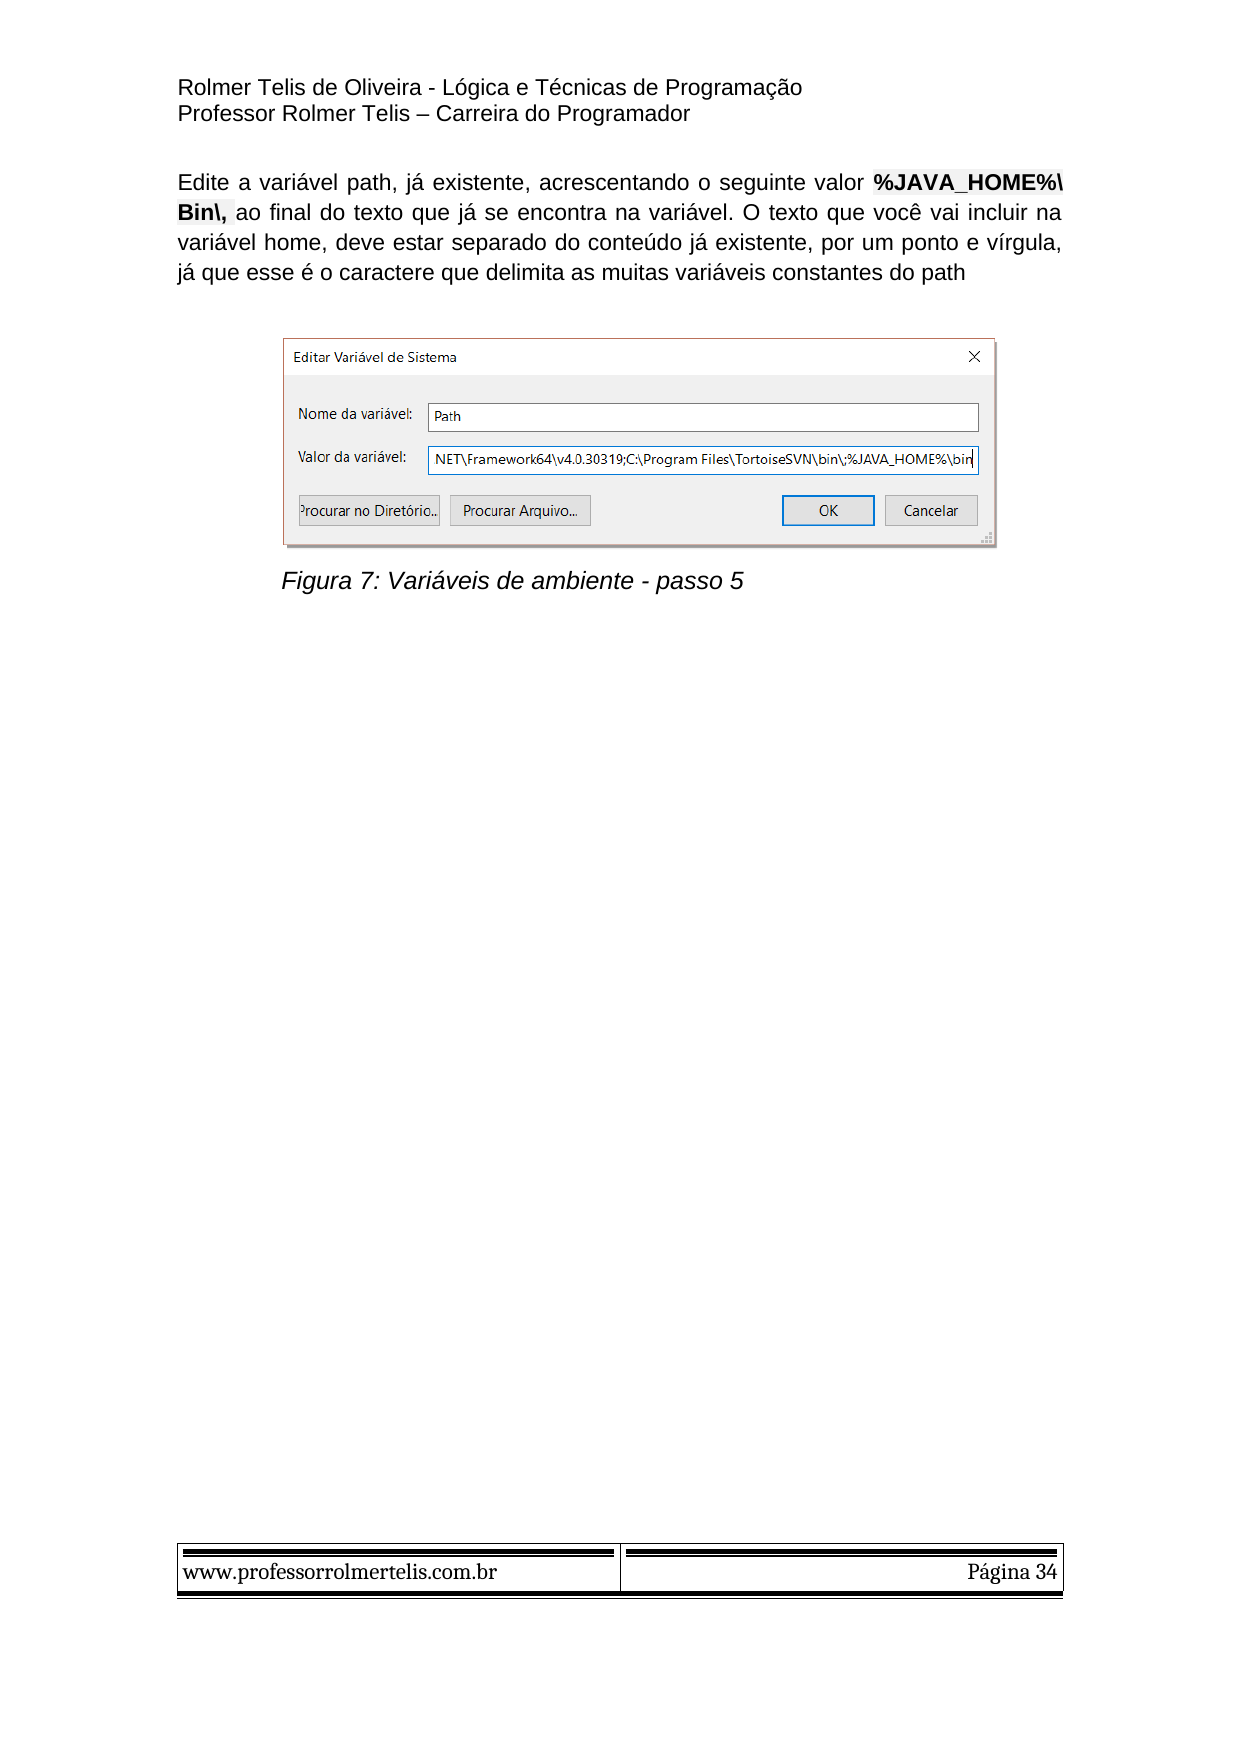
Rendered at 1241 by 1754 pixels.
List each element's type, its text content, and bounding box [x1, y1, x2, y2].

picture [283, 338, 995, 545]
text Figura 7: Variáveis de ambiente - passo 5 [281, 351, 997, 595]
text Edite a variável path, já existente, acrescentando o seguinte valor %JAVA_HOME%\Bin\, ao final do texto que já se encontra na variável. O texto que você vai incluir na variável home, deve estar separado do conteúdo já existente, por um ponto e vírgula, já que esse é o caractere que delimita as muitas variáveis constantes do path [177, 168, 1063, 285]
